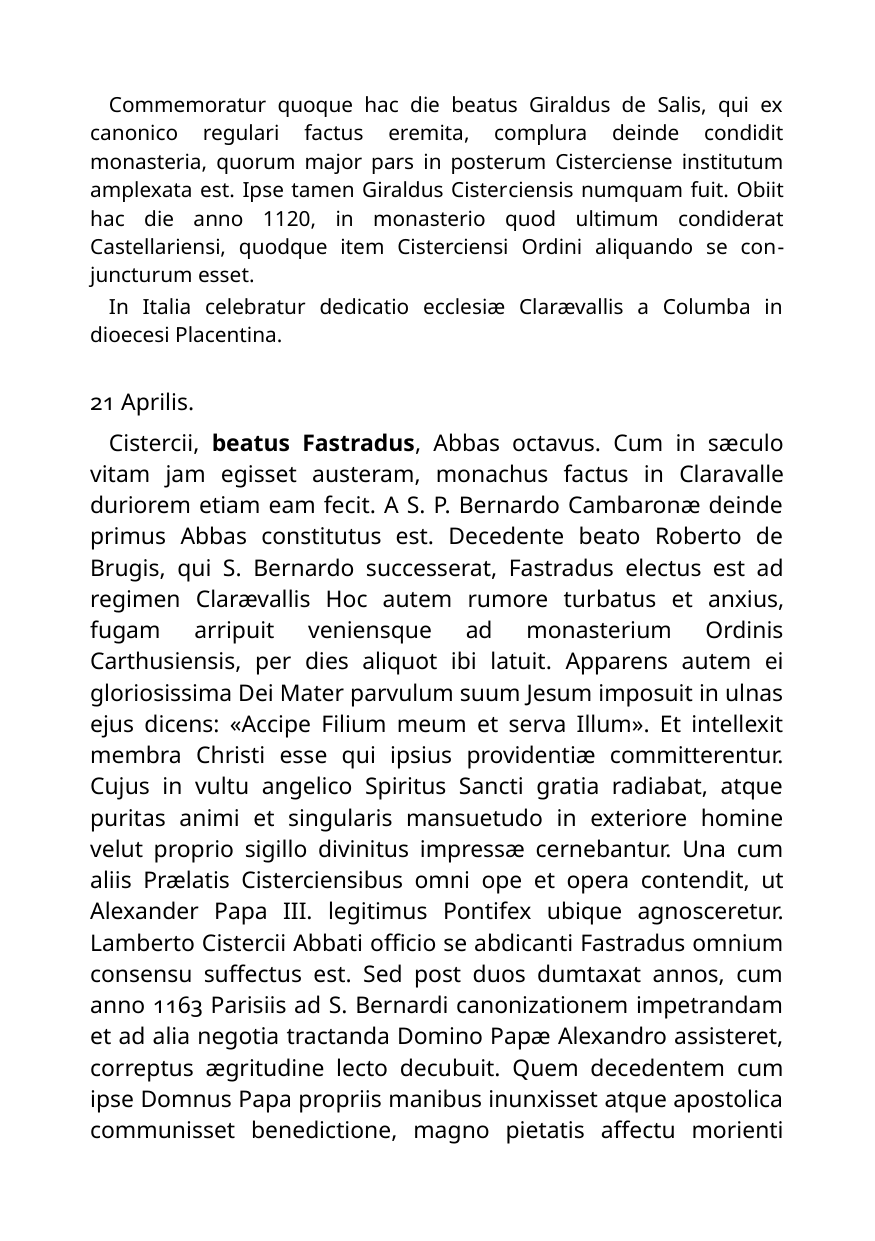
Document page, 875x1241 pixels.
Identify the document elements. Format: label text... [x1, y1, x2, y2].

text Cistercii, beatus Fastradus, Abbas octavus. Cum in sæculo vitam jam egisset austeram, monachus factus in Clara­valle duriorem etiam eam fecit. A S. P. Bernardo Cambaronæ deinde primus Abbas constitutus est. Decedente beato Roberto de Brugis, qui S. Bernardo successerat, Fastradus electus est ad regimen Clarævallis Hoc autem rumore tur­batus et anxius, fugam arripuit veniensque ad monasterium Ordinis Carthusiensis, per dies aliquot ibi latuit. Apparens autem ei gloriosissima Dei Mater parvulum suum Jesum imposuit in ulnas ejus dicens: «Accipe Filium meum et serva Illum». Et intellexit membra Christi esse qui ipsius providentiæ committerentur. Cujus in vultu angelico Spiritus Sancti gratia radiabat, atque puritas animi et singularis mansuetudo in exteriore homine velut proprio sigillo divinitus impressæ cernebantur. Una cum aliis Prælatis Cisterciensibus omni ope et opera contendit, ut Alexander Papa III. legitimus Pontifex ubique agnosceretur. Lamberto Cistercii Abbati officio se abdicanti Fastradus omnium consensu suffectus est. Sed post duos dumtaxat annos, cum anno 1163 Parisiis ad S. Bernardi canonizationem impetrandam et ad alia negotia tractanda Domino Papæ Alexandro assisteret, correptus ægritudine lecto decubuit. Quem decedentem cum ipse Domnus Papa propriis manibus inunxisset atque apostolica communisset benedictione, magno pietatis affectu morienti [90, 426, 784, 1145]
text Commemoratur quoque hac die beatus Giraldus de Salis, qui ex canonico regulari factus eremita, complura deinde condidit monasteria, quorum major pars in posterum Cisterciense institutum amplexata est. Ipse tamen Giraldus Cister­ciensis numquam fuit. Obiit hac die anno 1120, in monasterio quod ultimum condiderat Castellariensi, quodque item Cisterciensi Ordini aliquando se con­juncturum esset. [90, 90, 784, 289]
text 21 Aprilis. [90, 386, 784, 417]
text In Italia celebratur dedicatio ecclesiæ Clarævallis a Columba in dioecesi Placentina. [90, 292, 784, 349]
